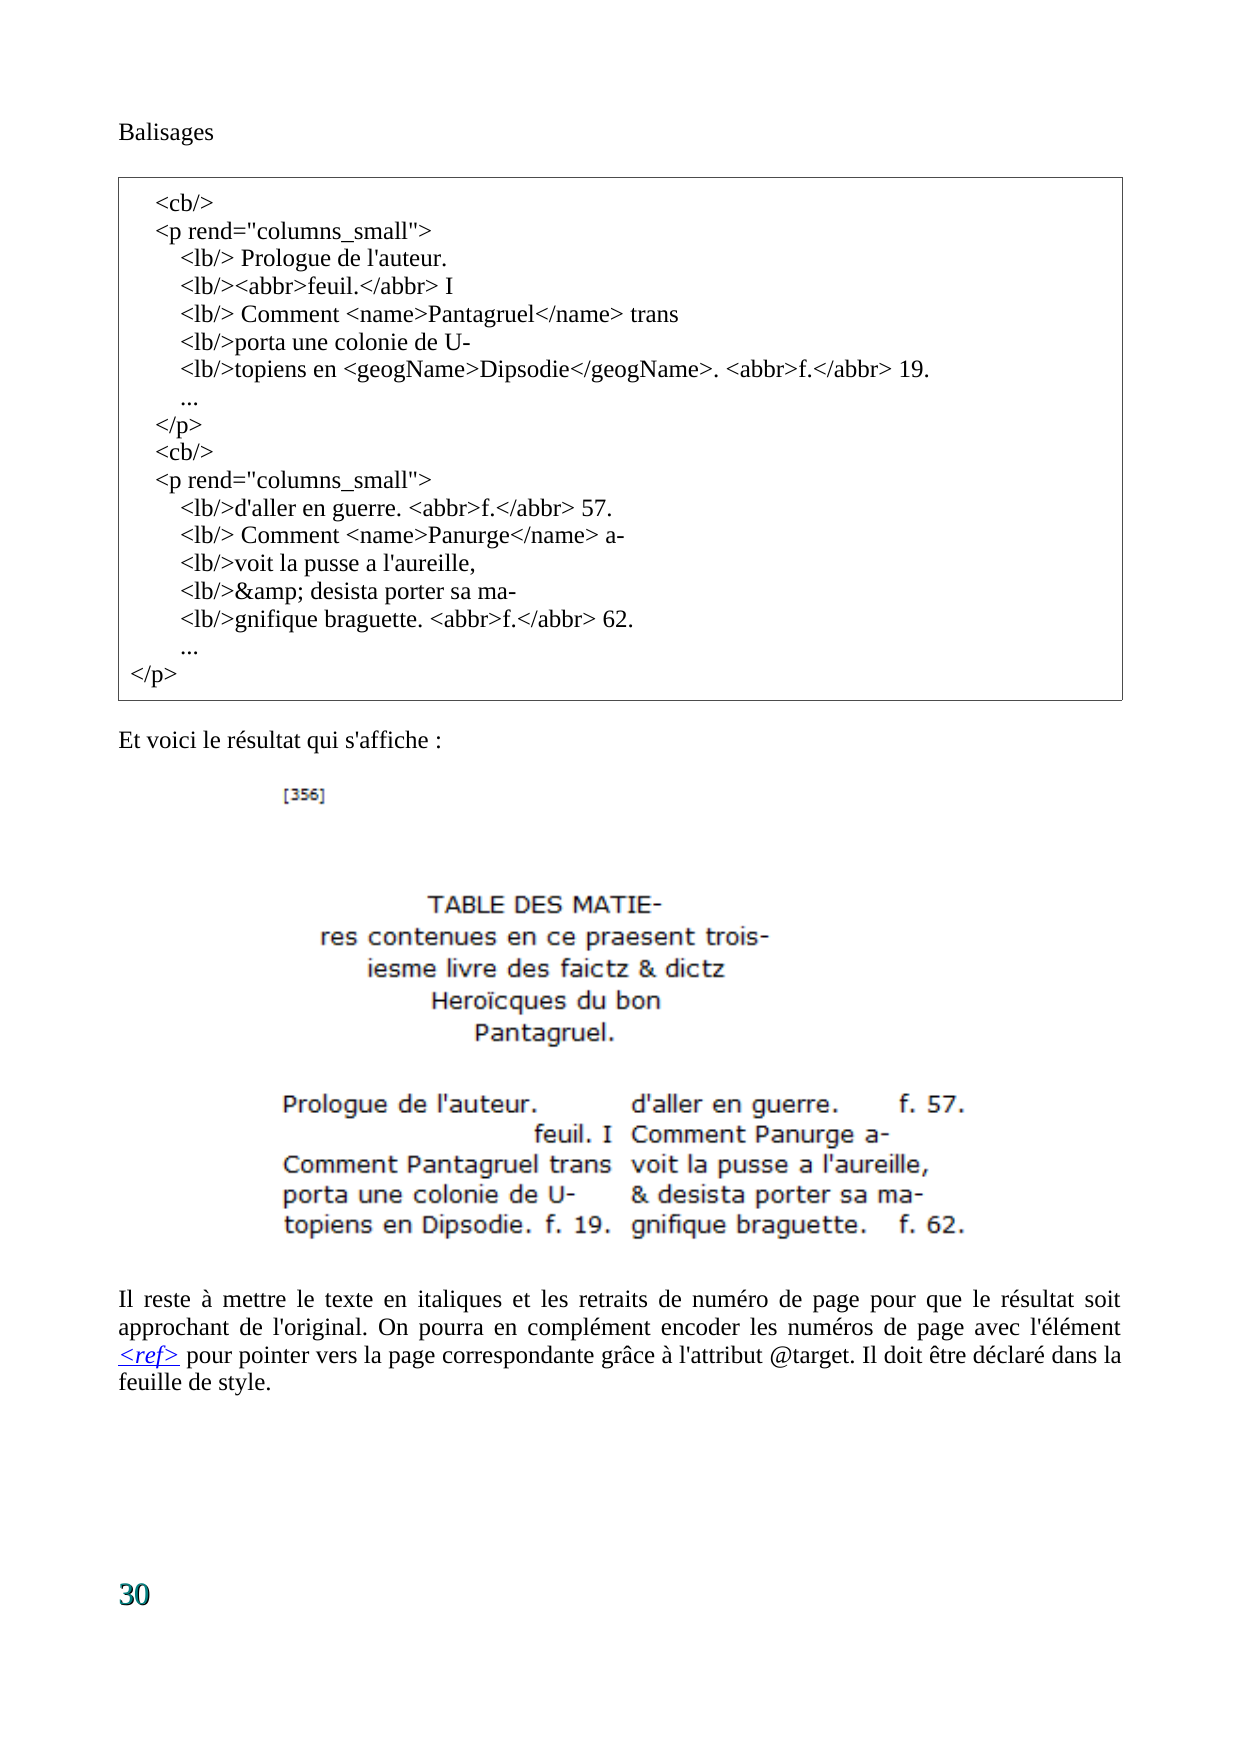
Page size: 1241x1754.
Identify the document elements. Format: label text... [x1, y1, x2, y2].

text Et voici le résultat qui s'affiche : [118, 726, 1122, 754]
table_header <divdiv type@type="sommaire"> <fwfw place@place="top-left" type@type="pageNum">[356]</fw> <headhead rend@rend="center"> <lblb/>TABLE DES MATIE- <lb/><hihi rend="it">res contenues en ce praesent trois- <lb/>iesme livre des faictz &amp; dictz <lb/>Heroïcques du bon <lb/><namename>Pantagruel</name>.</hi> </head> <lb/> <cbcb/> <pp rend="columns_small"> <lb/> Prologue de l'auteur. <lb/><abbrabbr>feuil.</abbr> I <lb/> Comment <name>Pantagruel</name> trans <lb/>porta une colonie de U- <lb/>topiens en <geogNamegeogName>Dipsodie</geogName>. <abbr>f.</abbr> 19. ... </p> <cb/> <p rend="columns_small"> <lb/>d'aller en guerre. <abbr>f.</abbr> 57. <lb/> Comment <name>Panurge</name> a- <lb/>voit la pusse a l'aureille, <lb/>&amp; desista porter sa ma- <lb/>gnifique braguette. <abbr>f.</abbr> 62. ... </p> [119, 178, 1122, 700]
text Il reste à mettre le texte en italiques et les retraits de numéro de page pour que le résultat soit approchant de l'original. On pourra en complément encoder les numéros de page avec l'élément <ref> pour pointer vers la page correspondante grâce à l'attribut @target. Il doit être déclaré dans la feuille de style. [118, 1285, 1122, 1396]
picture [271, 776, 970, 1241]
